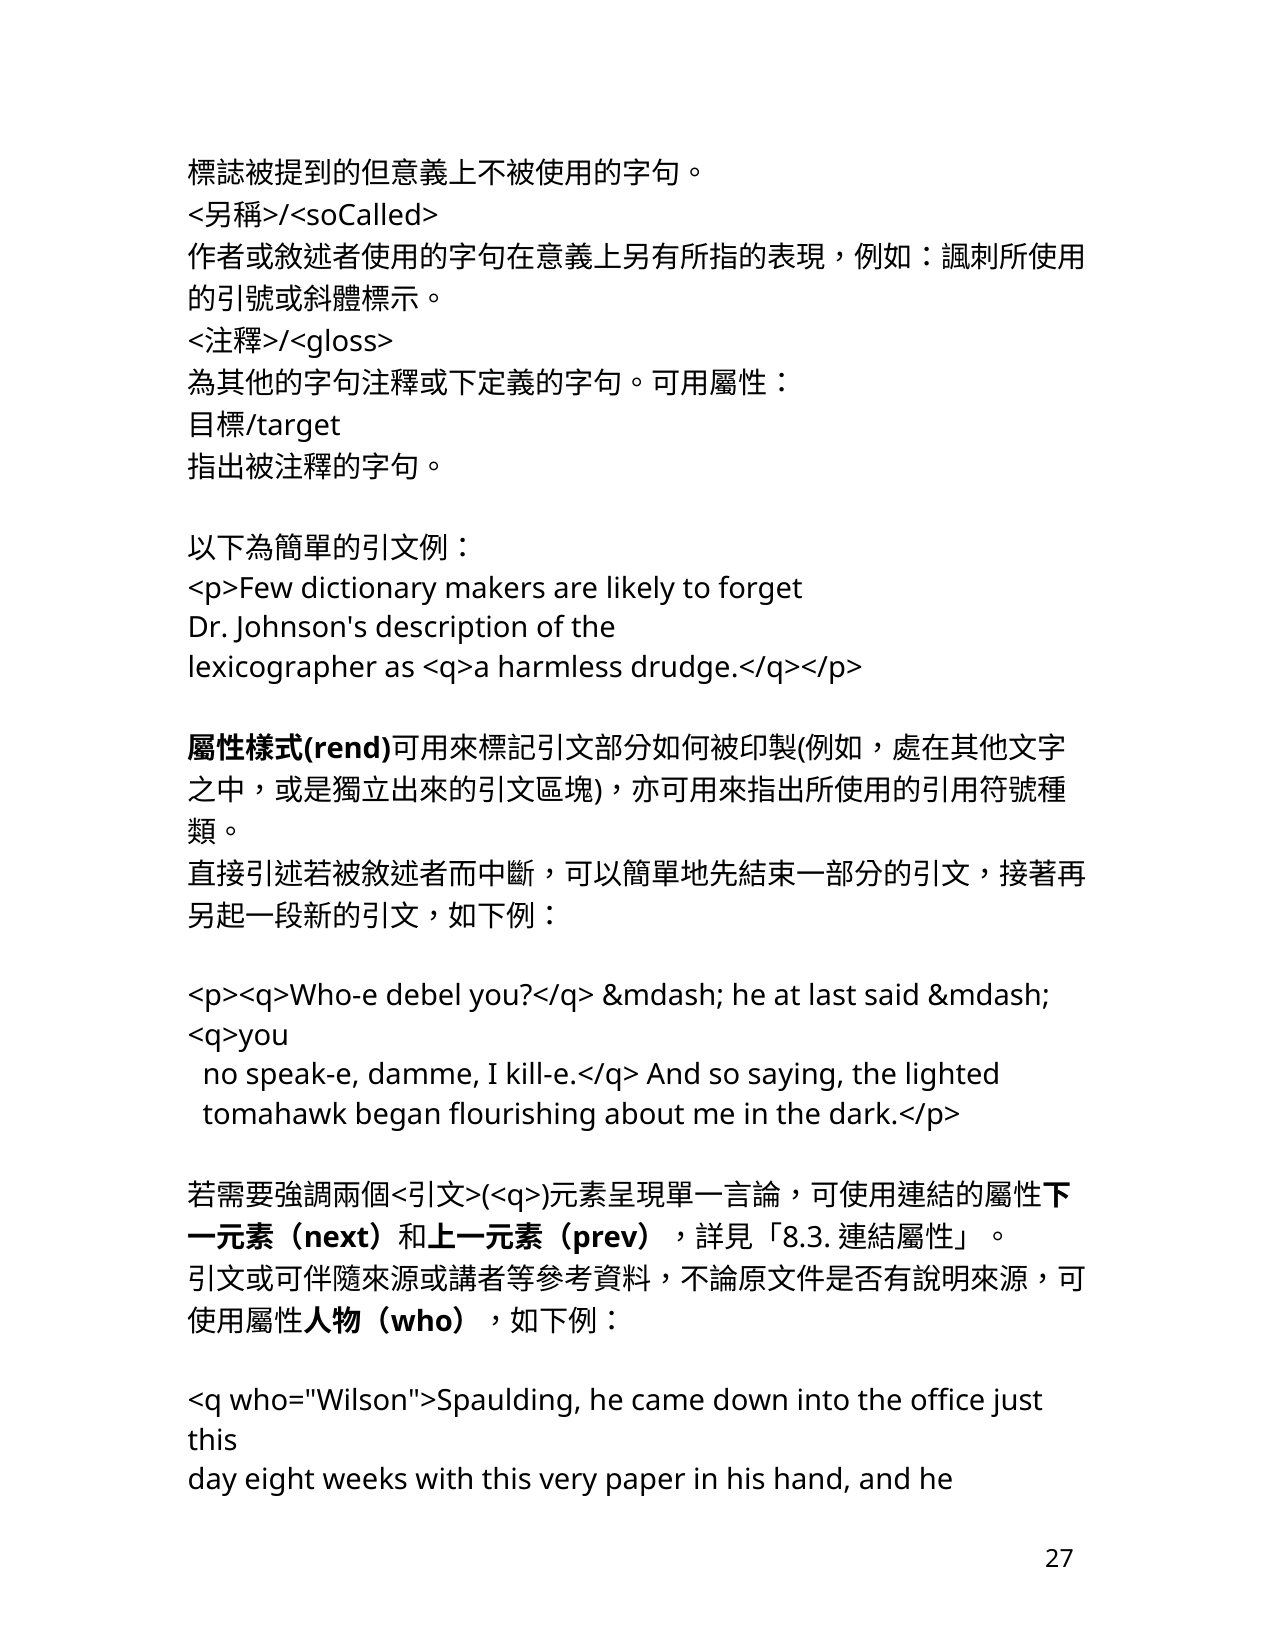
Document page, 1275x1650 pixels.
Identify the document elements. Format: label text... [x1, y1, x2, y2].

text 直接引述若被敘述者而中斷，可以簡單地先結束一部分的引文，接著再另起一段新的引文，如下例： [187, 851, 1087, 935]
text 目標/target [187, 402, 1087, 444]
text <注釋>/<gloss> [187, 318, 1087, 360]
text <q who="Wilson">Spaulding, he came down into the office just this [187, 1379, 1087, 1458]
text 作者或敘述者使用的字句在意義上另有所指的表現，例如：諷刺所使用的引號或斜體標示。 [187, 234, 1087, 318]
text 若需要強調兩個<引文>(<q>)元素呈現單一言論，可使用連結的屬性下一元素（next）和上一元素（prev），詳見「8.3. 連結屬性」。 [187, 1172, 1087, 1256]
text 為其他的字句注釋或下定義的字句。可用屬性： [187, 360, 1087, 402]
text 引文或可伴隨來源或講者等參考資料，不論原文件是否有說明來源，可使用屬性人物（who），如下例： [187, 1256, 1087, 1340]
text no speak-e, damme, I kill-e.</q> And so saying, the lighted [187, 1053, 1087, 1093]
text 指出被注釋的字句。 [187, 444, 1087, 486]
text tomahawk began flourishing about me in the dark.</p> [187, 1093, 1087, 1132]
text lexicographer as <q>a harmless drudge.</q></p> [187, 646, 1087, 686]
text <另稱>/<soCalled> [187, 192, 1087, 234]
text day eight weeks with this very paper in his hand, and he [187, 1458, 1087, 1498]
text 標誌被提到的但意義上不被使用的字句。 [187, 150, 1087, 192]
text <p><q>Who-e debel you?</q> &mdash; he at last said &mdash; <q>you [187, 974, 1087, 1053]
text 以下為簡單的引文例： [187, 525, 1087, 567]
text Dr. Johnson's description of the [187, 607, 1087, 646]
text 屬性樣式(rend)可用來標記引文部分如何被印製(例如，處在其他文字之中，或是獨立出來的引文區塊)，亦可用來指出所使用的引用符號種類。 [187, 725, 1087, 851]
text <p>Few dictionary makers are likely to forget [187, 567, 1087, 607]
